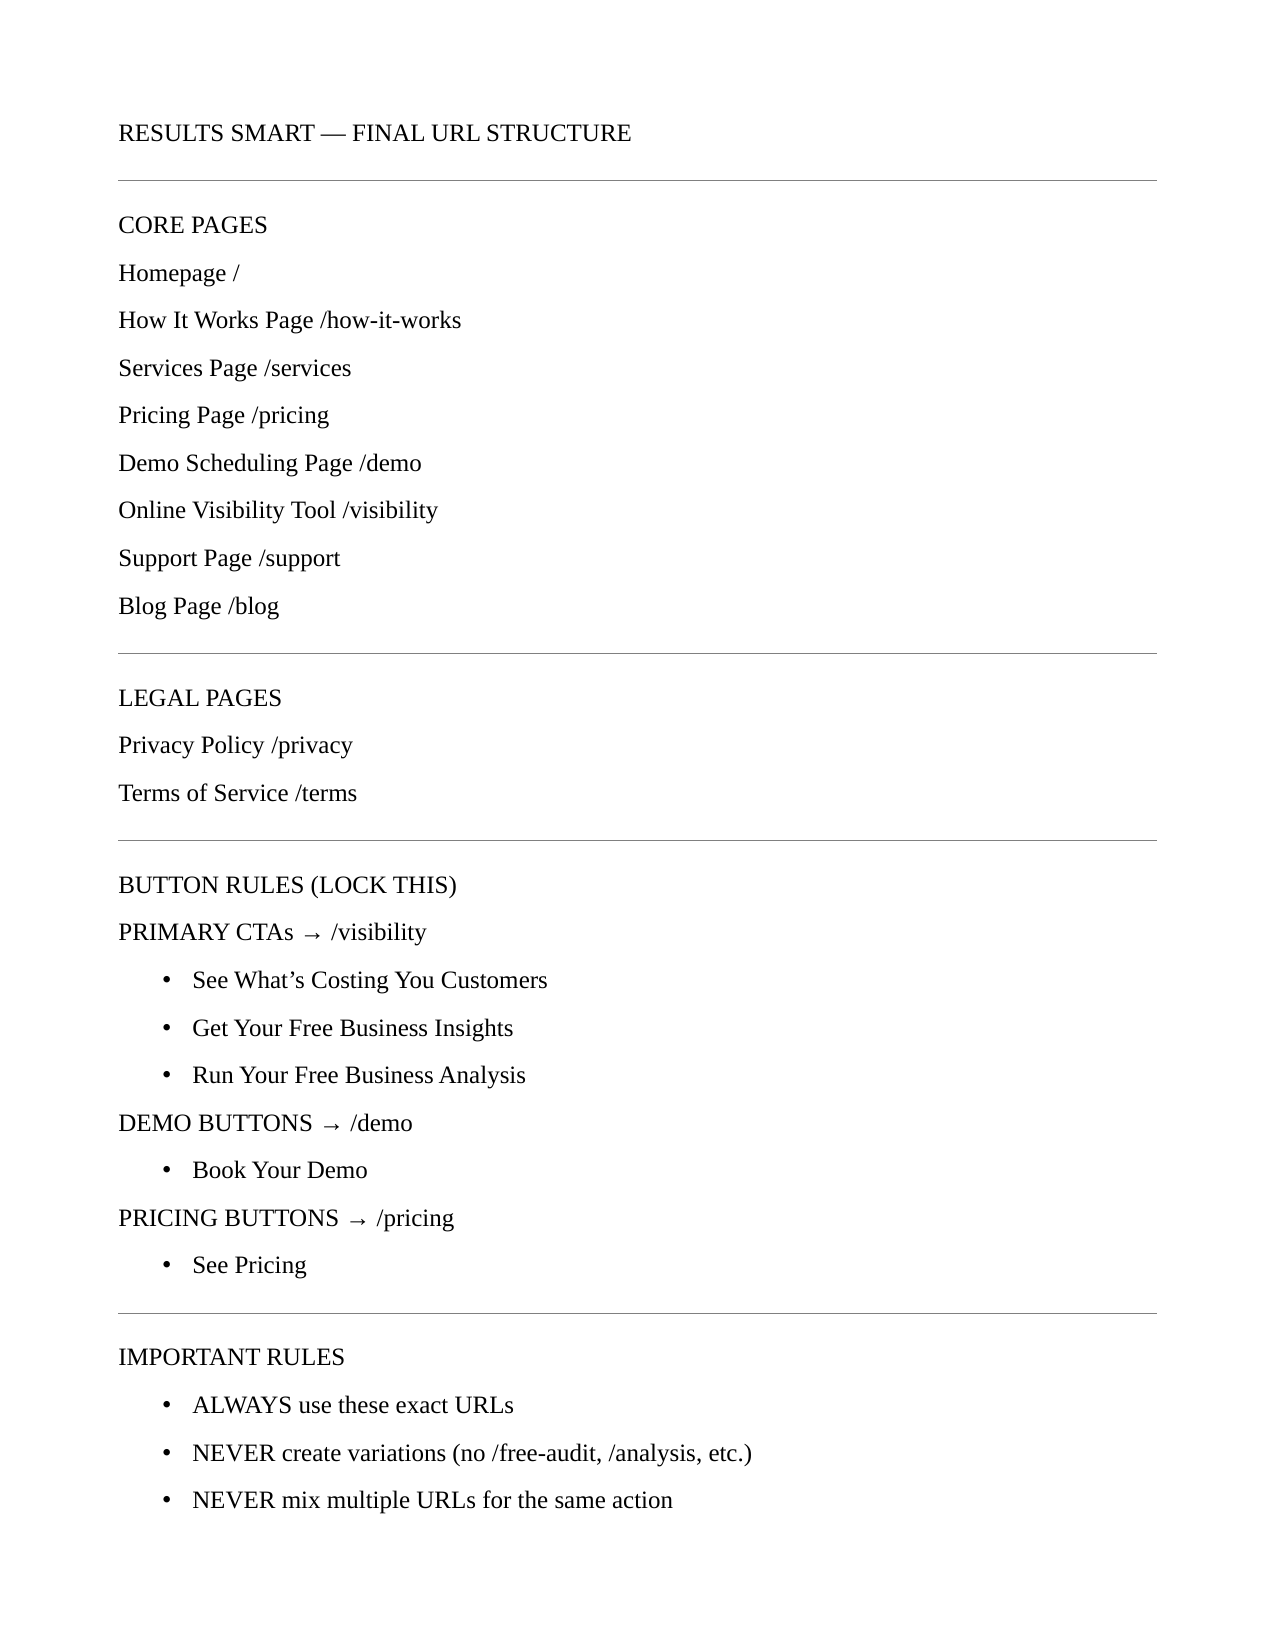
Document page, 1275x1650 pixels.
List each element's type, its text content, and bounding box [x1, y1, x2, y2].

text Homepage / [118, 258, 1157, 286]
text IMPORTANT RULES [118, 1342, 1157, 1371]
text Online Visibility Tool /visibility [118, 496, 1157, 524]
text BUTTON RULES (LOCK THIS) [118, 870, 1157, 898]
list Run Your Free Business Analysis [162, 1060, 1157, 1089]
text Services Page /services [118, 353, 1157, 382]
text PRIMARY CTAs → /visibility [118, 917, 1157, 946]
text Support Page /support [118, 543, 1157, 572]
list Get Your Free Business Insights [162, 1013, 1157, 1041]
list ALWAYS use these exact URLs [162, 1390, 1157, 1419]
list See Pricing [162, 1251, 1157, 1279]
text CORE PAGES [118, 210, 1157, 239]
text Pricing Page /pricing [118, 400, 1157, 429]
text DEMO BUTTONS → /demo [118, 1108, 1157, 1137]
text How It Works Page /how-it-works [118, 305, 1157, 334]
text Privacy Policy /privacy [118, 730, 1157, 759]
text LEGAL PAGES [118, 683, 1157, 711]
text Terms of Service /terms [118, 778, 1157, 807]
text Demo Scheduling Page /demo [118, 448, 1157, 477]
text RESULTS SMART — FINAL URL STRUCTURE [118, 118, 1157, 147]
list NEVER mix multiple URLs for the same action [162, 1485, 1157, 1514]
list NEVER create variations (no /free-audit, /analysis, etc.) [162, 1438, 1157, 1466]
list See What’s Costing You Customers [162, 965, 1157, 994]
list Book Your Demo [162, 1155, 1157, 1184]
text Blog Page /blog [118, 591, 1157, 619]
text PRICING BUTTONS → /pricing [118, 1203, 1157, 1232]
